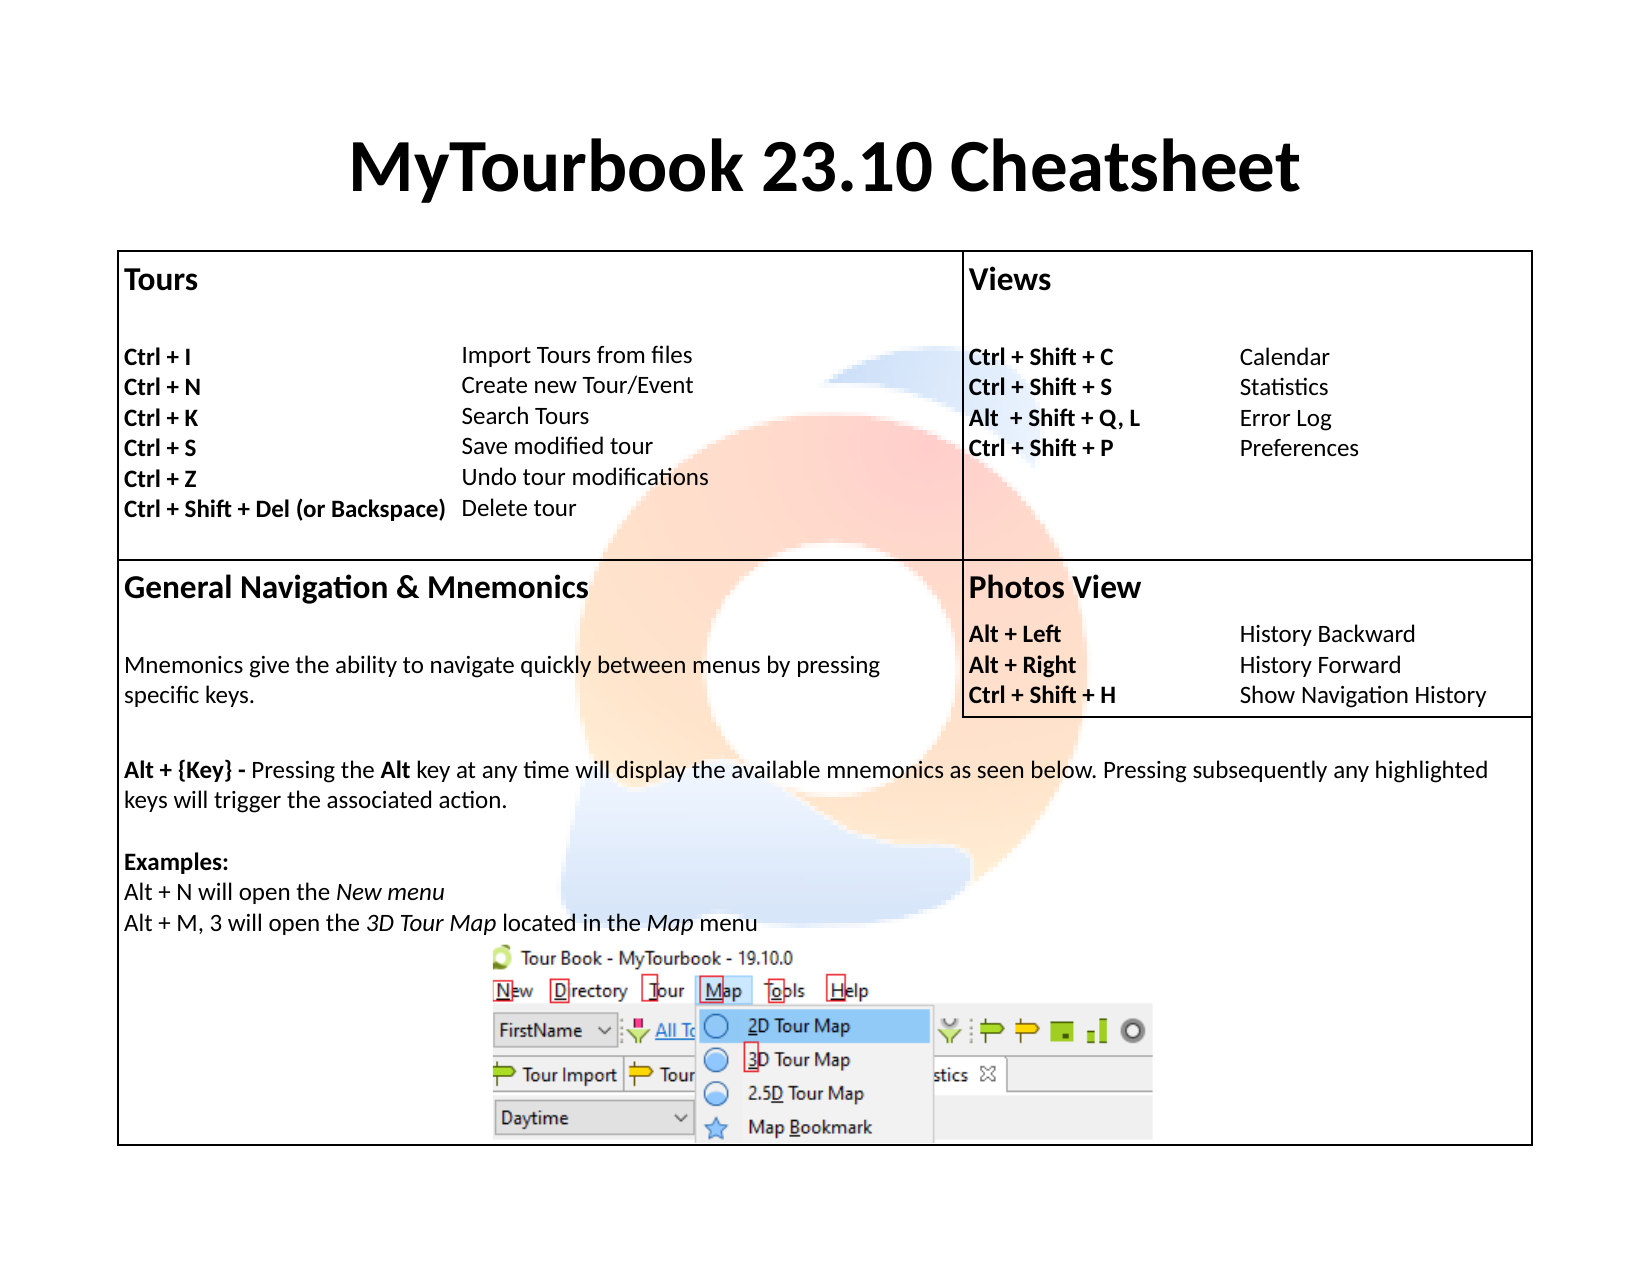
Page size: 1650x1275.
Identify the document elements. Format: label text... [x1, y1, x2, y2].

table_header Views [964, 252, 1234, 305]
table_cell Alt + Left Alt + Right Ctrl + Shift + H [964, 613, 1234, 716]
table_cell Ctrl + I Ctrl + N Ctrl + K Ctrl + S Ctrl + Z Ctrl + Shift + Del (or Backspace) [119, 305, 456, 558]
table_cell Ctrl + Shift + C Ctrl + Shift + S Alt + Shift + Q, L Ctrl + Shift + P [964, 305, 1234, 558]
table_cell Import Tours from files Create new Tour/Event Search Tours Save modified tour Undo tour modifications Delete tour [456, 305, 962, 558]
picture [492, 942, 1153, 1143]
table_cell [1234, 561, 1531, 613]
table_header Tours [119, 252, 456, 305]
table_cell Calendar Statistics Error Log Preferences [1234, 305, 1531, 558]
text MyTourbook 23.10 Cheatsheet [118, 118, 1532, 210]
table_header [1234, 252, 1531, 305]
table_cell History Backward History Forward Show Navigation History [1234, 613, 1531, 716]
table_cell Mnemonics give the ability to navigate quickly between menus by pressing specific keys. [119, 613, 962, 716]
table_cell Photos View [964, 561, 1234, 613]
table_cell Alt + {Key} - Pressing the Alt key at any time will display the available mnemonics as seen below. Pressing subsequently any highlighted keys will trigger the associated action. Examples: Alt + N will open the New menu Alt + M, 3 will open the 3D Tour Map located in the Map menu [119, 716, 1531, 1143]
table_header [456, 252, 962, 305]
table_cell General Navigation & Mnemonics [119, 561, 962, 613]
